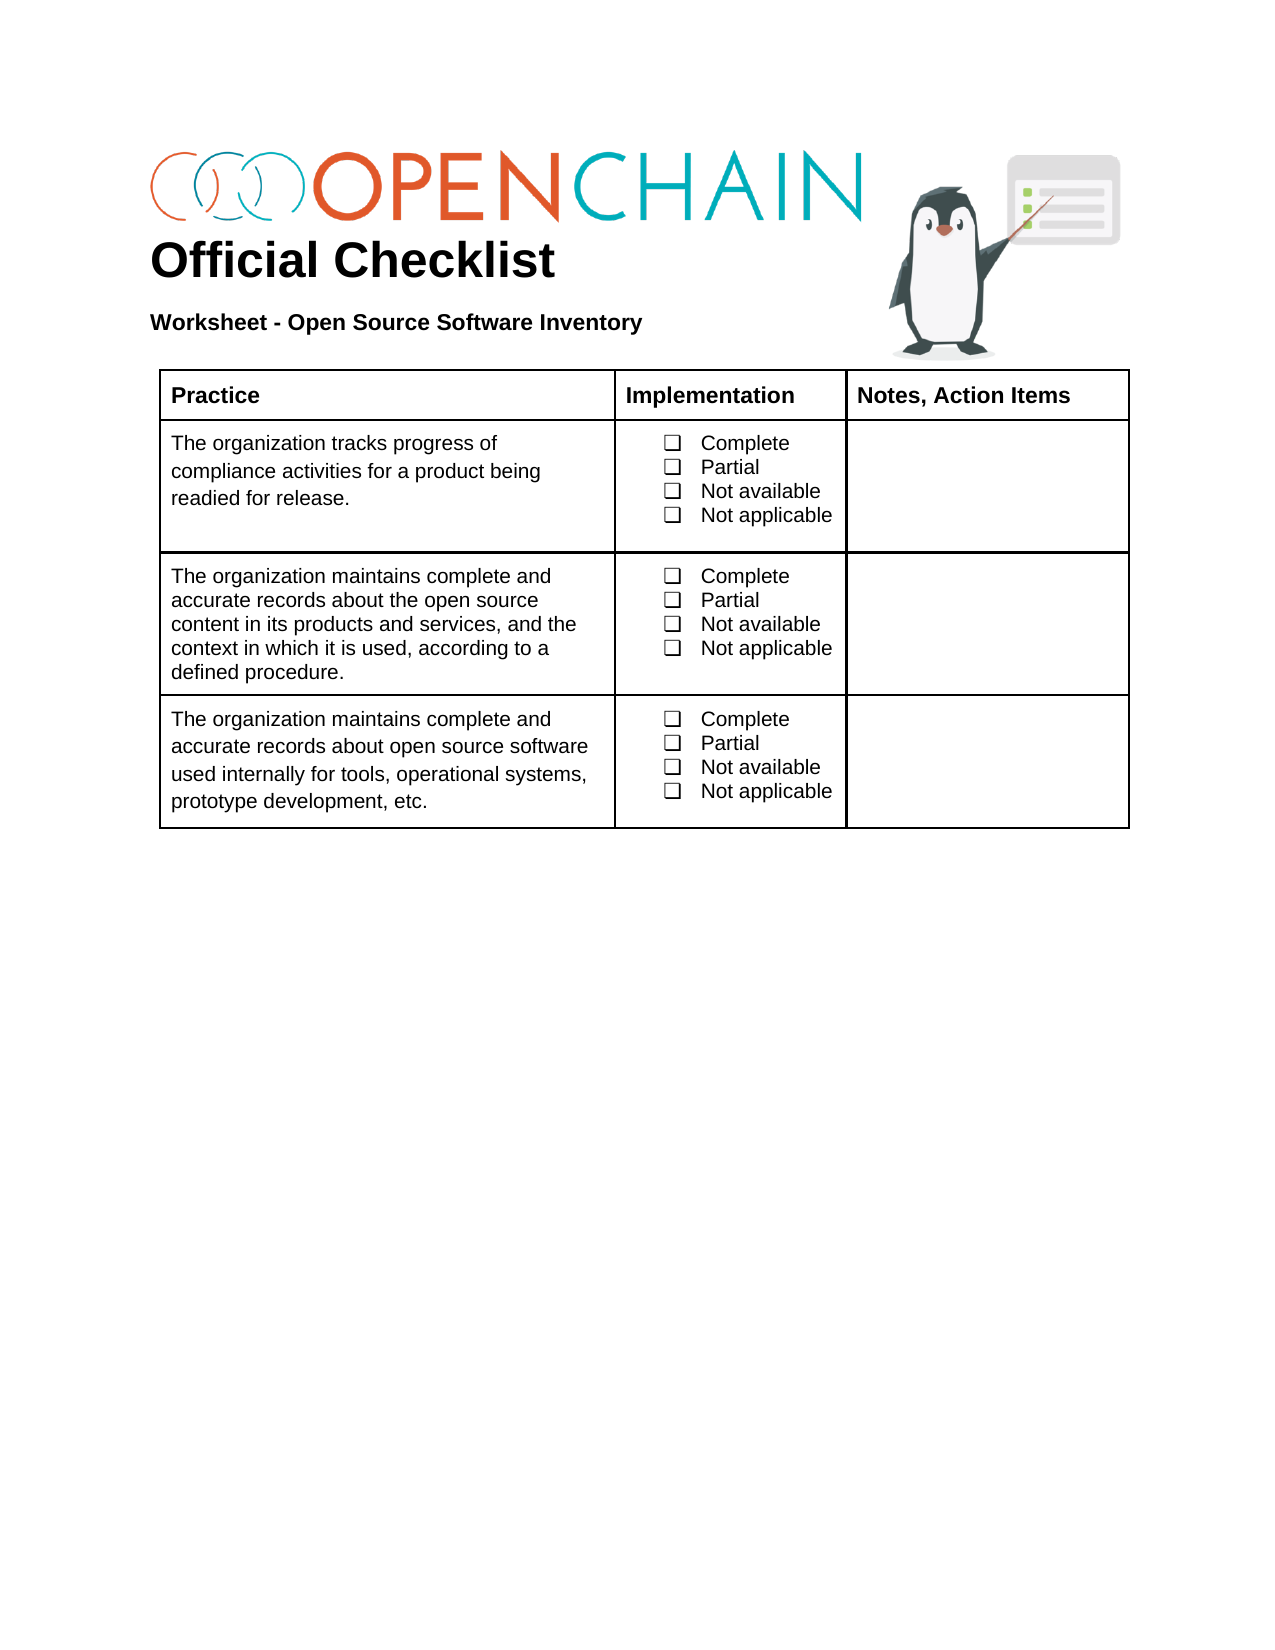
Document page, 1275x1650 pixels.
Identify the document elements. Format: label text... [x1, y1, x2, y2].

table_cell Complete Partial Not available Not applicable [616, 421, 845, 551]
subtitle [984, 230, 1125, 288]
table_cell [848, 696, 1128, 827]
table_cell [848, 554, 1128, 694]
table_header Implementation [616, 371, 845, 418]
table_cell Complete Partial Not available Not applicable [616, 554, 845, 694]
text [977, 309, 1125, 335]
table_cell Complete Partial Not available Not applicable [616, 696, 845, 827]
subtitle Official Checklist [150, 230, 910, 288]
table_cell The organization maintains complete and accurate records about the open source content in its products and services, and the context in which it is used, according to a defined procedure. [161, 554, 614, 694]
table_cell The organization maintains complete and accurate records about open source software used internally for tools, operational systems, prototype development, etc. [161, 696, 614, 827]
subtitle [978, 230, 1007, 249]
table_header Notes, Action Items [848, 371, 1128, 418]
table_cell [848, 421, 1128, 551]
table_cell The organization tracks progress of compliance activities for a product being readied for release. [161, 421, 614, 551]
table_header Practice [161, 371, 614, 418]
text Worksheet - Open Source Software Inventory [150, 309, 913, 335]
